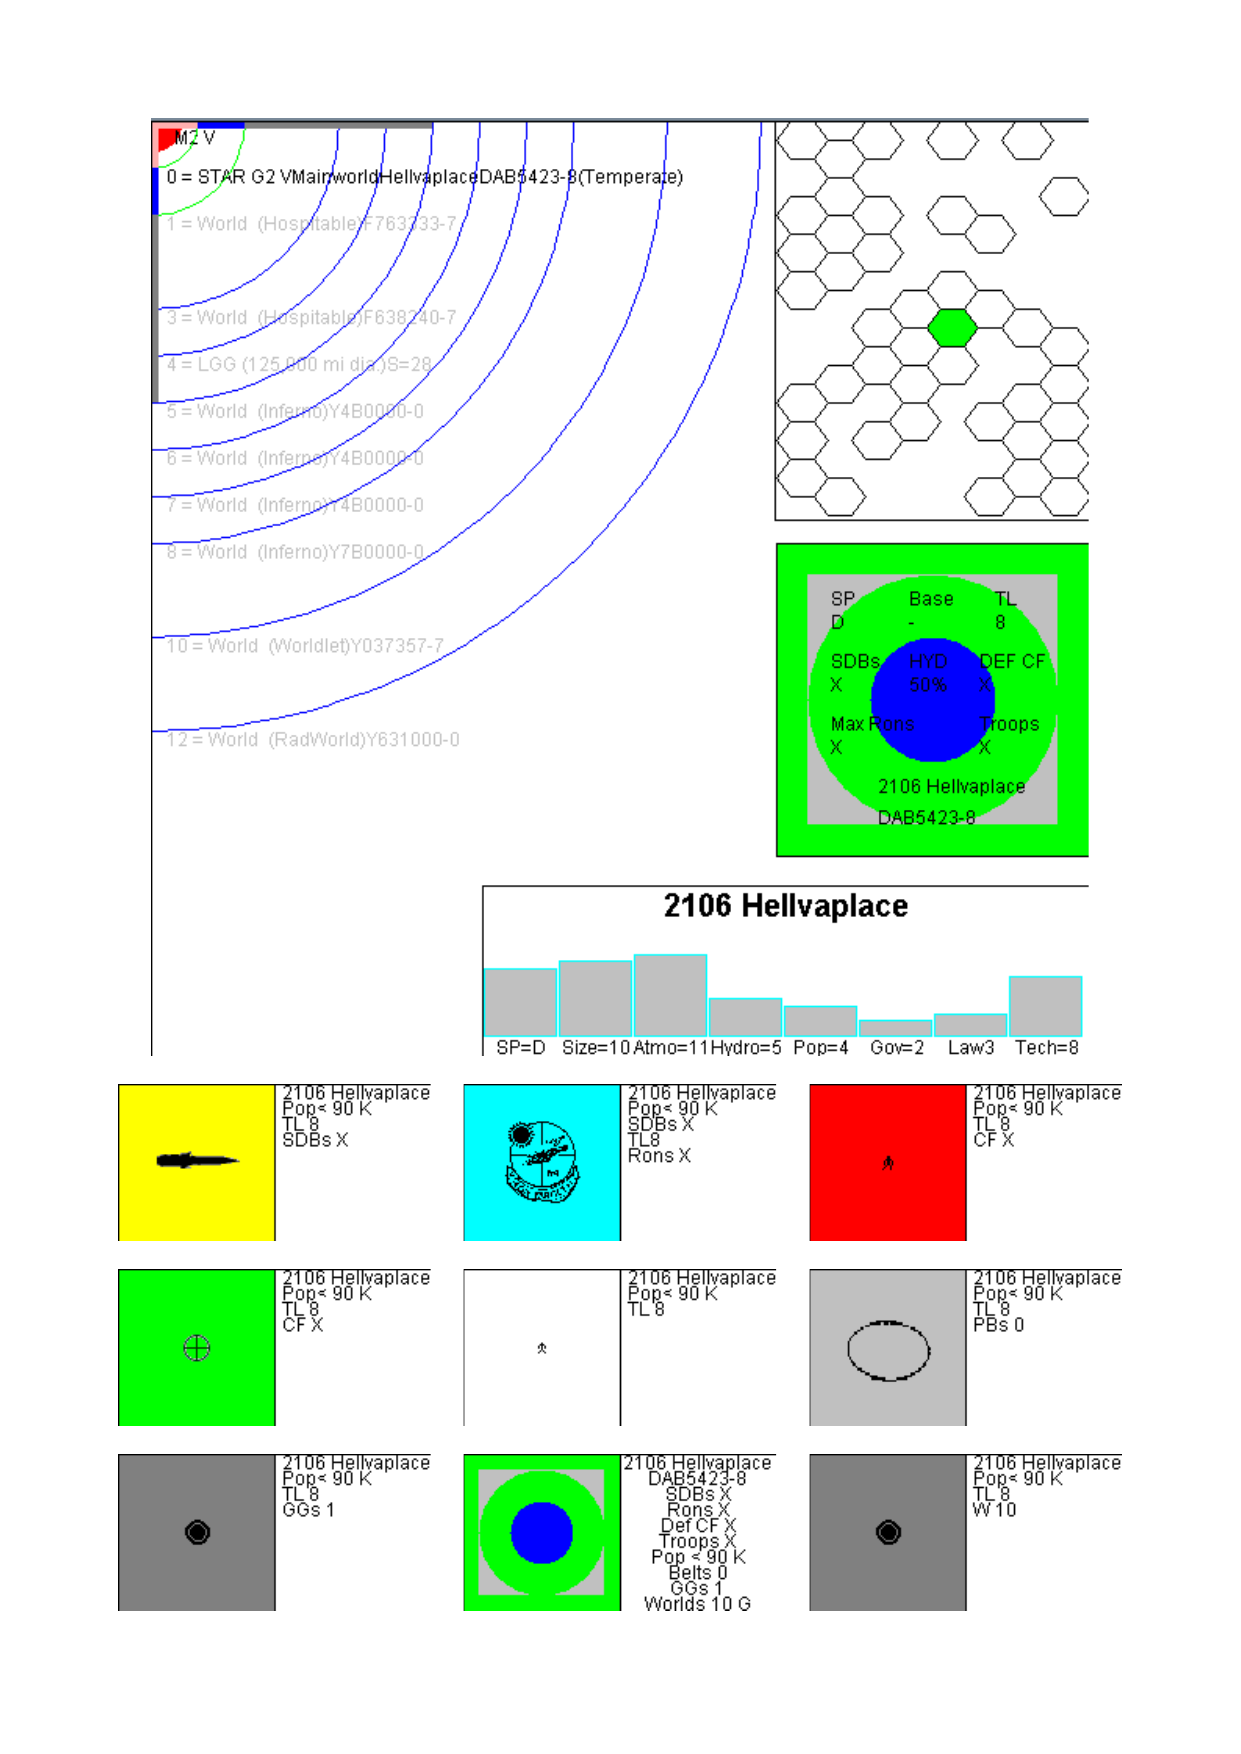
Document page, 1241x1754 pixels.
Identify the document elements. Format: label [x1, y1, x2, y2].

picture [151, 118, 1089, 1056]
picture [809, 1269, 1122, 1426]
picture [118, 1084, 431, 1241]
picture [463, 1454, 777, 1611]
picture [118, 1269, 431, 1426]
picture [118, 1454, 431, 1611]
picture [463, 1084, 777, 1241]
picture [463, 1269, 777, 1426]
picture [809, 1454, 1122, 1611]
picture [809, 1084, 1122, 1241]
